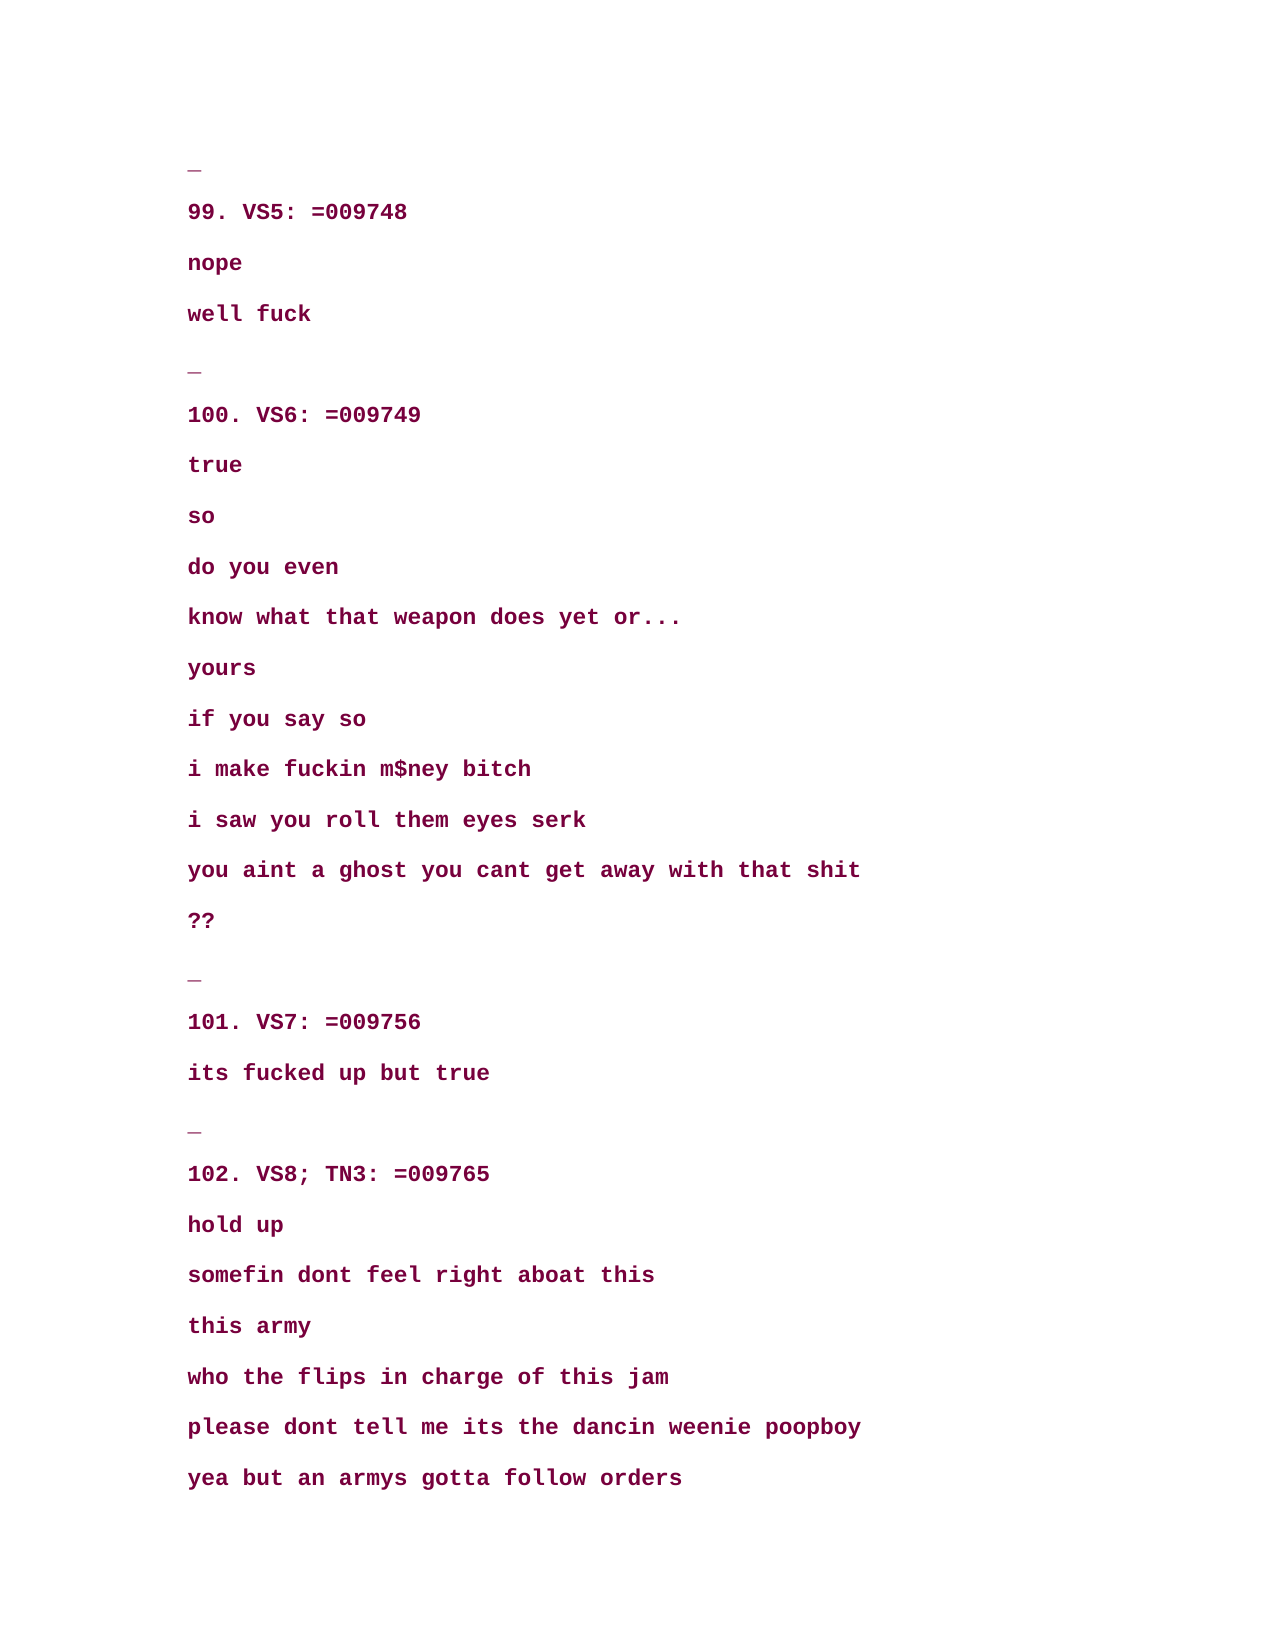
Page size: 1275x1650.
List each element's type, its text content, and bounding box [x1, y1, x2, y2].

text so [187, 504, 1087, 530]
text yours [187, 656, 1087, 682]
text ?? [187, 909, 1087, 935]
text 99. VS5: =009748 [187, 201, 1087, 227]
text do you even [187, 555, 1087, 581]
text please dont tell me its the dancin weenie poopboy [187, 1416, 1087, 1442]
text true [187, 454, 1087, 480]
text _ [187, 960, 1087, 986]
text nope [187, 251, 1087, 277]
text yea but an armys gotta follow orders [187, 1466, 1087, 1492]
text well fuck [187, 302, 1087, 328]
text hold up [187, 1213, 1087, 1239]
text 100. VS6: =009749 [187, 403, 1087, 429]
text i make fuckin m$ney bitch [187, 757, 1087, 783]
text 102. VS8; TN3: =009765 [187, 1162, 1087, 1188]
text 101. VS7: =009756 [187, 1011, 1087, 1037]
text somefin dont feel right aboat this [187, 1264, 1087, 1290]
text this army [187, 1314, 1087, 1340]
text who the flips in charge of this jam [187, 1365, 1087, 1391]
text know what that weapon does yet or... [187, 606, 1087, 632]
text you aint a ghost you cant get away with that shit [187, 859, 1087, 885]
text _ [187, 150, 1087, 176]
text if you say so [187, 707, 1087, 733]
text i saw you roll them eyes serk [187, 808, 1087, 834]
text _ [187, 352, 1087, 378]
text its fucked up but true [187, 1061, 1087, 1087]
text _ [187, 1112, 1087, 1138]
